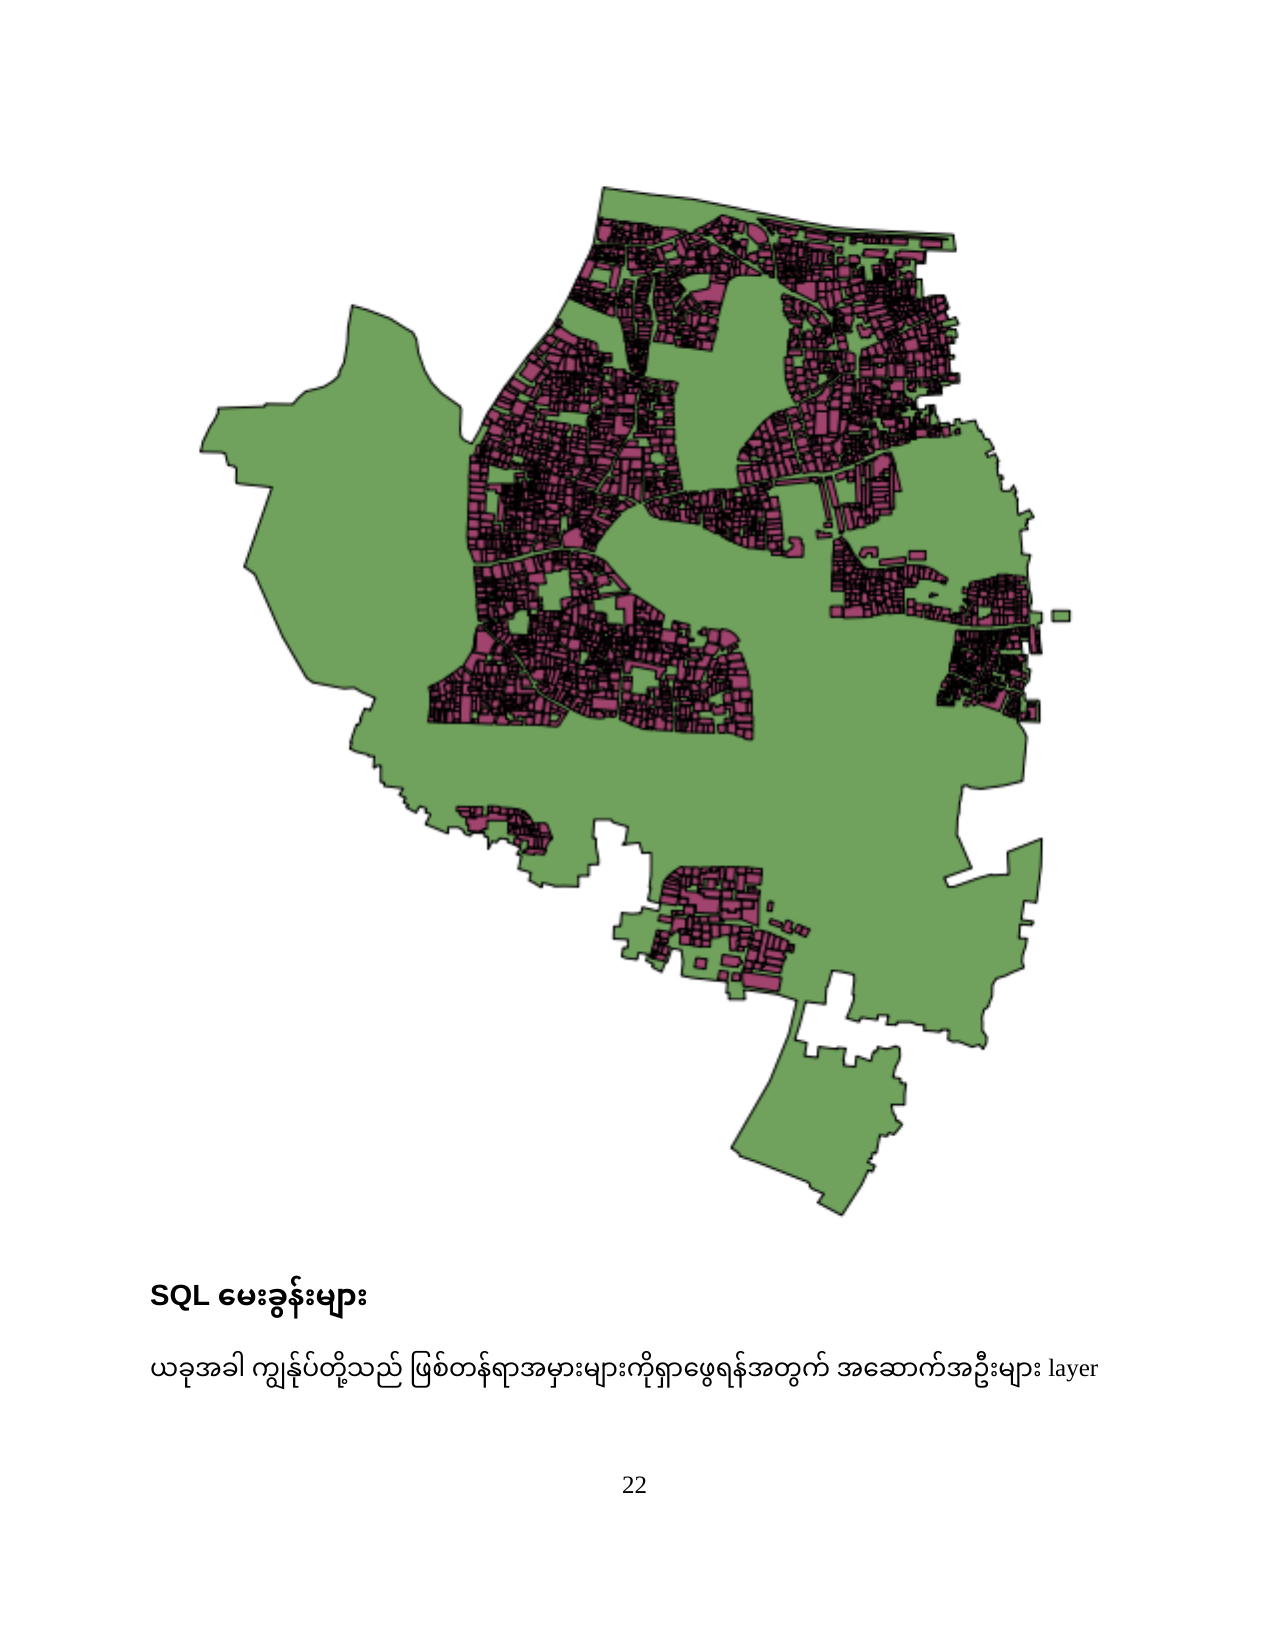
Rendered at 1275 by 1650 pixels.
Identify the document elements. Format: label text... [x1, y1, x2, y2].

subtitle SQL မေးခွန်းများ [150, 1267, 1125, 1331]
text ယခုအခါ ကျွန်ုပ်တို့သည် ဖြစ်တန်ရာအမှားများကိုရှာဖွေရန်အတွက် အဆောက်အဦးများ layer [150, 1343, 1125, 1398]
picture [150, 150, 1115, 1242]
